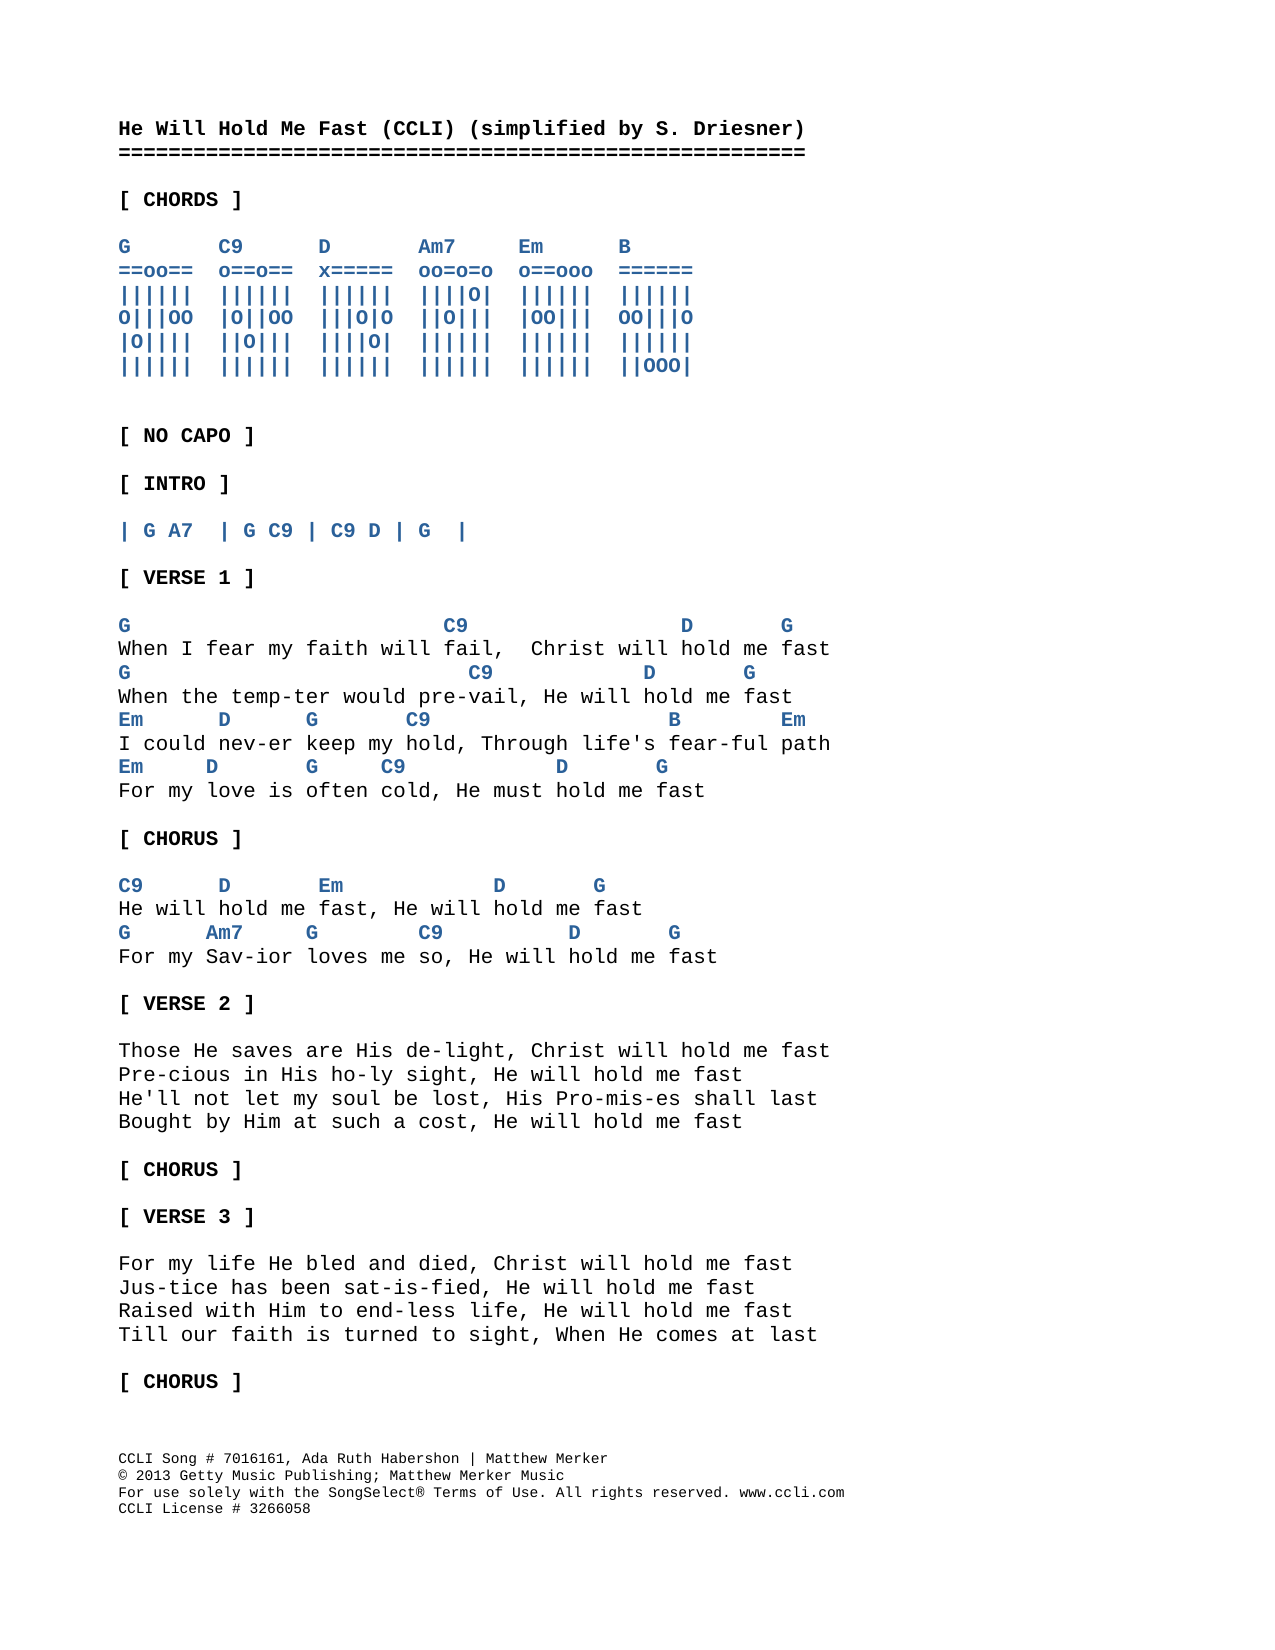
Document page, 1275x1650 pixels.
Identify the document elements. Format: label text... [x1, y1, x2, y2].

text [ CHORUS ] [118, 1371, 1157, 1395]
text [ CHORUS ] [118, 827, 1157, 851]
text [ NO CAPO ] [118, 426, 1157, 449]
text G C9 D Am7 Em B [118, 236, 1157, 260]
text ======================================================= [118, 142, 1157, 165]
text O|||OO |O||OO |||O|O ||O||| |OO||| OO|||O [118, 307, 1157, 331]
text [ CHORDS ] [118, 189, 1157, 213]
text CCLI License # 3266058 [118, 1501, 1157, 1518]
text C9 D Em D G [118, 875, 1157, 898]
text He Will Hold Me Fast (CCLI) (simplified by S. Driesner) [118, 118, 1157, 142]
text ==oo== o==o== x===== oo=o=o o==ooo ====== [118, 260, 1157, 284]
text [ VERSE 3 ] [118, 1206, 1157, 1229]
text Bought by Him at such a cost, He will hold me fast [118, 1111, 1157, 1135]
text |||||| |||||| |||||| ||||O| |||||| |||||| [118, 284, 1157, 307]
text He'll not let my soul be lost, His Pro-mis-es shall last [118, 1088, 1157, 1111]
text For my Sav-ior loves me so, He will hold me fast [118, 946, 1157, 969]
text Till our faith is turned to sight, When He comes at last [118, 1324, 1157, 1348]
text Those He saves are His de-light, Christ will hold me fast [118, 1040, 1157, 1064]
text | G A7 | G C9 | C9 D | G | [118, 520, 1157, 544]
text Raised with Him to end-less life, He will hold me fast [118, 1300, 1157, 1324]
text © 2013 Getty Music Publishing; Matthew Merker Music [118, 1468, 1157, 1485]
text G C9 D G [118, 615, 1157, 638]
text G Am7 G C9 D G [118, 922, 1157, 946]
text |||||| |||||| |||||| |||||| |||||| ||OOO| [118, 354, 1157, 378]
text For my love is often cold, He must hold me fast [118, 780, 1157, 804]
text CCLI Song # 7016161, Ada Ruth Habershon | Matthew Merker [118, 1452, 1157, 1468]
text |O|||| ||O||| ||||O| |||||| |||||| |||||| [118, 331, 1157, 354]
text For use solely with the SongSelect® Terms of Use. All rights reserved. www.ccli.com [118, 1485, 1157, 1501]
text I could nev-er keep my hold, Through life's fear-ful path [118, 733, 1157, 757]
text [ INTRO ] [118, 473, 1157, 496]
text When I fear my faith will fail, Christ will hold me fast [118, 638, 1157, 662]
text Em D G C9 D G [118, 757, 1157, 780]
text [ VERSE 2 ] [118, 993, 1157, 1017]
text Em D G C9 B Em [118, 709, 1157, 733]
text [ CHORUS ] [118, 1158, 1157, 1182]
text Pre-cious in His ho-ly sight, He will hold me fast [118, 1064, 1157, 1088]
text [ VERSE 1 ] [118, 567, 1157, 591]
text G C9 D G [118, 662, 1157, 686]
text Jus-tice has been sat-is-fied, He will hold me fast [118, 1277, 1157, 1300]
text When the temp-ter would pre-vail, He will hold me fast [118, 686, 1157, 709]
text For my life He bled and died, Christ will hold me fast [118, 1253, 1157, 1277]
text He will hold me fast, He will hold me fast [118, 898, 1157, 922]
